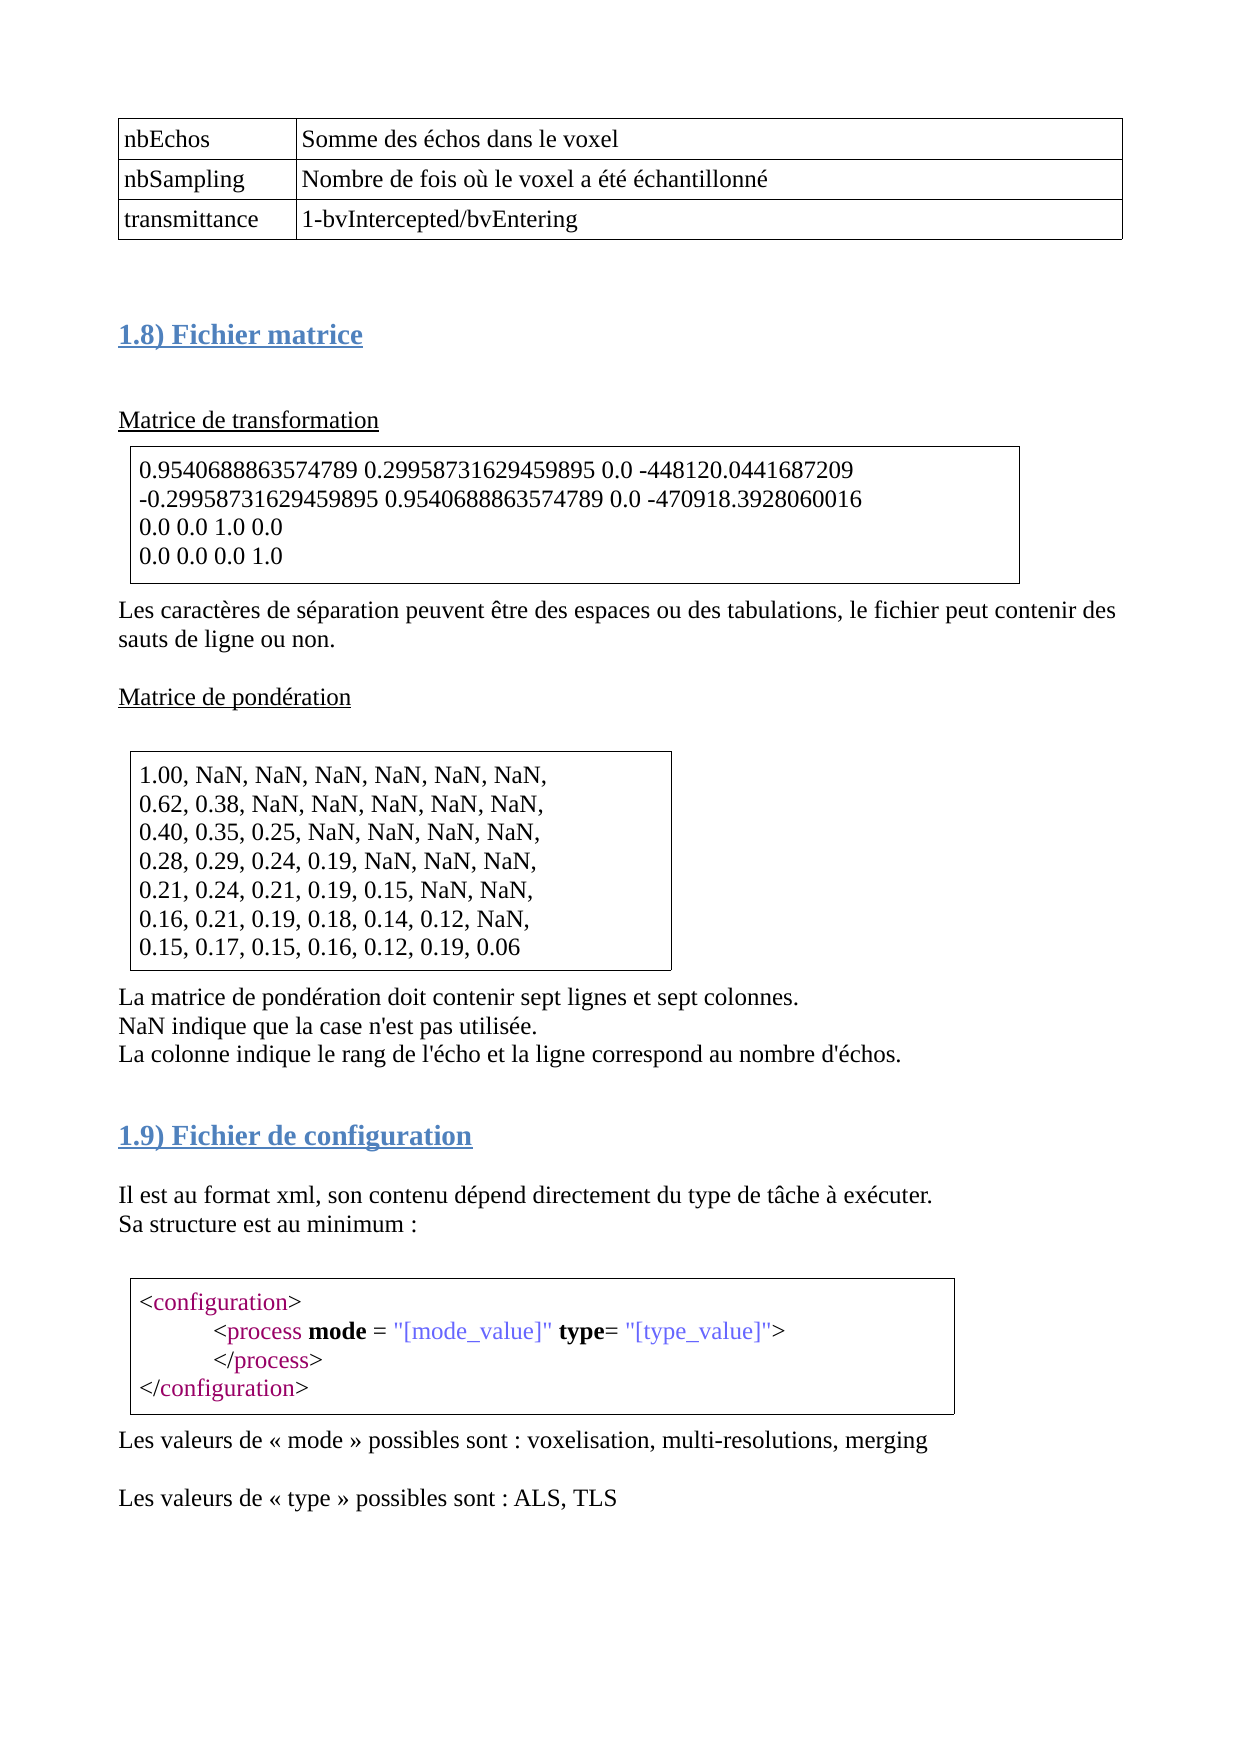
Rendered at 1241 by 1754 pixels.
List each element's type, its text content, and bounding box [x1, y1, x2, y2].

text 0.21, 0.24, 0.21, 0.19, 0.15, NaN, NaN, [139, 875, 662, 904]
text La colonne indique le rang de l'écho et la ligne correspond au nombre d'échos. [118, 1039, 1122, 1068]
text 0.15, 0.17, 0.15, 0.16, 0.12, 0.19, 0.06 [139, 932, 662, 961]
table_cell nbSampling [119, 160, 296, 199]
text Il est au format xml, son contenu dépend directement du type de tâche à exécuter. [118, 1180, 1122, 1209]
table_cell Somme des échos dans le voxel [297, 119, 1122, 158]
table_cell 1-bvIntercepted/bvEntering [297, 200, 1122, 239]
table_cell transmittance [119, 200, 296, 239]
text NaN indique que la case n'est pas utilisée. [118, 1011, 1122, 1039]
text </configuration> [139, 1373, 945, 1402]
text Les valeurs de « type » possibles sont : ALS, TLS [118, 1483, 1122, 1512]
text Les caractères de séparation peuvent être des espaces ou des tabulations, le fichier peut contenir des sauts de ligne ou non. [118, 595, 1122, 653]
text Sa structure est au minimum : [118, 1209, 1122, 1238]
text 0.9540688863574789 0.29958731629459895 0.0 -448120.0441687209 [139, 455, 1010, 484]
text <process mode = "[mode_value]" type= "[type_value]"> [139, 1316, 945, 1345]
text </process> [139, 1345, 945, 1373]
text Matrice de pondération [118, 682, 1122, 710]
text La matrice de pondération doit contenir sept lignes et sept colonnes. [118, 982, 1122, 1011]
subtitle 1.8) Fichier matrice [118, 317, 1122, 351]
text Les valeurs de « mode » possibles sont : voxelisation, multi-resolutions, merging [118, 1426, 1122, 1454]
text <configuration> [139, 1287, 945, 1316]
text 1.00, NaN, NaN, NaN, NaN, NaN, NaN, [139, 760, 662, 789]
text 0.0 0.0 0.0 1.0 [139, 541, 1010, 570]
text 0.0 0.0 1.0 0.0 [139, 512, 1010, 541]
table_cell nbEchos [119, 119, 296, 158]
text 0.16, 0.21, 0.19, 0.18, 0.14, 0.12, NaN, [139, 904, 662, 932]
text -0.29958731629459895 0.9540688863574789 0.0 -470918.3928060016 [139, 484, 1010, 512]
text Matrice de transformation [118, 405, 1122, 434]
text 0.62, 0.38, NaN, NaN, NaN, NaN, NaN, [139, 789, 662, 817]
text 0.28, 0.29, 0.24, 0.19, NaN, NaN, NaN, [139, 846, 662, 875]
text 0.40, 0.35, 0.25, NaN, NaN, NaN, NaN, [139, 817, 662, 846]
subtitle 1.9) Fichier de configuration [118, 1118, 1122, 1151]
table_cell Nombre de fois où le voxel a été échantillonné [297, 160, 1122, 199]
